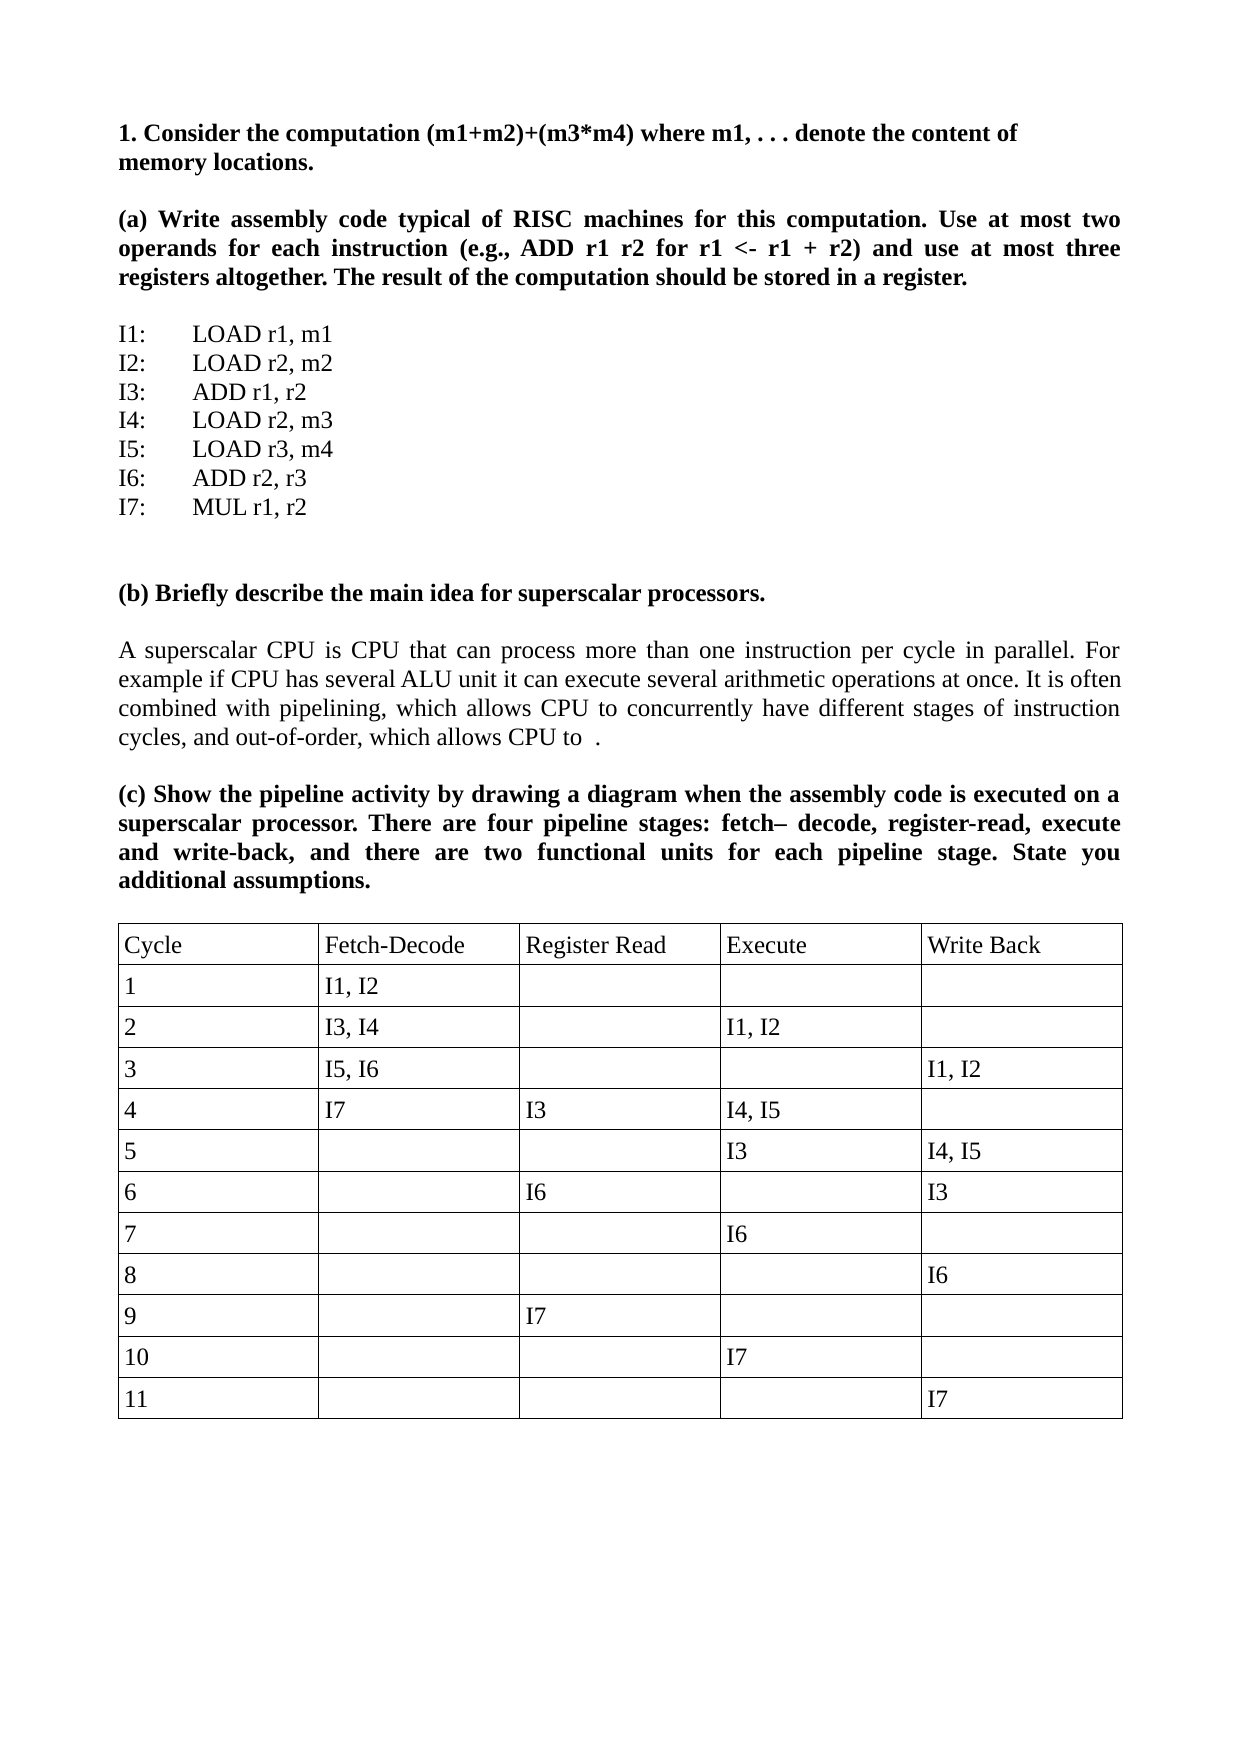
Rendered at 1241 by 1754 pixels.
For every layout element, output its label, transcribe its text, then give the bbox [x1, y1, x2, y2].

table_cell [319, 1213, 519, 1253]
table_cell I3 [922, 1172, 1122, 1212]
table_cell [721, 1378, 921, 1418]
text memory locations. [118, 147, 1122, 176]
table_cell [721, 965, 921, 1006]
table_header Write Back [922, 924, 1122, 964]
text I1: LOAD r1, m1 [118, 319, 1122, 348]
text I5: LOAD r3, m4 [118, 434, 1122, 463]
table_cell 5 [119, 1130, 318, 1171]
table_cell [721, 1048, 921, 1088]
table_header Fetch-Decode [319, 924, 519, 964]
table_cell [319, 1378, 519, 1418]
table_cell [922, 1337, 1122, 1377]
table_cell I4, I5 [922, 1130, 1122, 1171]
text I4: LOAD r2, m3 [118, 406, 1122, 434]
text I2: LOAD r2, m2 [118, 348, 1122, 377]
table_cell 6 [119, 1172, 318, 1212]
table_cell [922, 1213, 1122, 1253]
table_cell I1, I2 [922, 1048, 1122, 1088]
table_cell [922, 965, 1122, 1006]
text A superscalar CPU is CPU that can process more than one instruction per cycle in parallel. For example if CPU has several ALU unit it can execute several arithmetic operations at once. It is often combined with pipelining, which allows CPU to concurrently have different stages of instruction cycles, and out-of-order, which allows CPU to . [118, 607, 1122, 751]
table_cell [520, 1337, 720, 1377]
table_cell I3, I4 [319, 1007, 519, 1047]
table_cell I6 [922, 1254, 1122, 1294]
table_cell [721, 1172, 921, 1212]
table_cell [721, 1295, 921, 1336]
table_cell [922, 1295, 1122, 1336]
table_cell [319, 1130, 519, 1171]
table_cell [922, 1007, 1122, 1047]
table_cell 3 [119, 1048, 318, 1088]
table_cell 10 [119, 1337, 318, 1377]
table_cell [520, 1130, 720, 1171]
text I6: ADD r2, r3 [118, 463, 1122, 492]
text 1. Consider the computation (m1+m2)+(m3*m4) where m1, . . . denote the content of [118, 118, 1122, 147]
table_cell I7 [922, 1378, 1122, 1418]
text (a) Write assembly code typical of RISC machines for this computation. Use at most two operands for each instruction (e.g., ADD r1 r2 for r1 <- r1 + r2) and use at most three registers altogether. The result of the computation should be stored in a register. [118, 204, 1122, 291]
table_cell 1 [119, 965, 318, 1006]
table_cell I6 [721, 1213, 921, 1253]
table_cell 8 [119, 1254, 318, 1294]
table_cell I7 [721, 1337, 921, 1377]
table_cell 2 [119, 1007, 318, 1047]
table_cell 7 [119, 1213, 318, 1253]
table_cell 4 [119, 1089, 318, 1129]
table_cell [319, 1254, 519, 1294]
table_cell [520, 1213, 720, 1253]
table_cell [721, 1254, 921, 1294]
table_cell 9 [119, 1295, 318, 1336]
table_cell 11 [119, 1378, 318, 1418]
table_cell I4, I5 [721, 1089, 921, 1129]
table_cell I5, I6 [319, 1048, 519, 1088]
table_cell I3 [721, 1130, 921, 1171]
text I7: MUL r1, r2 [118, 492, 1122, 521]
text I3: ADD r1, r2 [118, 377, 1122, 406]
table_cell [319, 1337, 519, 1377]
table_cell I7 [520, 1295, 720, 1336]
table_header Register Read [520, 924, 720, 964]
table_cell [319, 1295, 519, 1336]
table_cell [520, 1048, 720, 1088]
table_cell [520, 1254, 720, 1294]
table_header Cycle [119, 924, 318, 964]
table_cell I7 [319, 1089, 519, 1129]
table_cell [520, 1378, 720, 1418]
table_cell I1, I2 [319, 965, 519, 1006]
table_cell [319, 1172, 519, 1212]
table_cell [520, 965, 720, 1006]
table_header Execute [721, 924, 921, 964]
table_cell I1, I2 [721, 1007, 921, 1047]
table_cell I6 [520, 1172, 720, 1212]
text (b) Briefly describe the main idea for superscalar processors. [118, 578, 1122, 607]
table_cell I3 [520, 1089, 720, 1129]
table_cell [520, 1007, 720, 1047]
text (c) Show the pipeline activity by drawing a diagram when the assembly code is executed on a superscalar processor. There are four pipeline stages: fetch– decode, register-read, execute and write-back, and there are two functional units for each pipeline stage. State you additional assumptions. [118, 779, 1122, 894]
table_cell [922, 1089, 1122, 1129]
